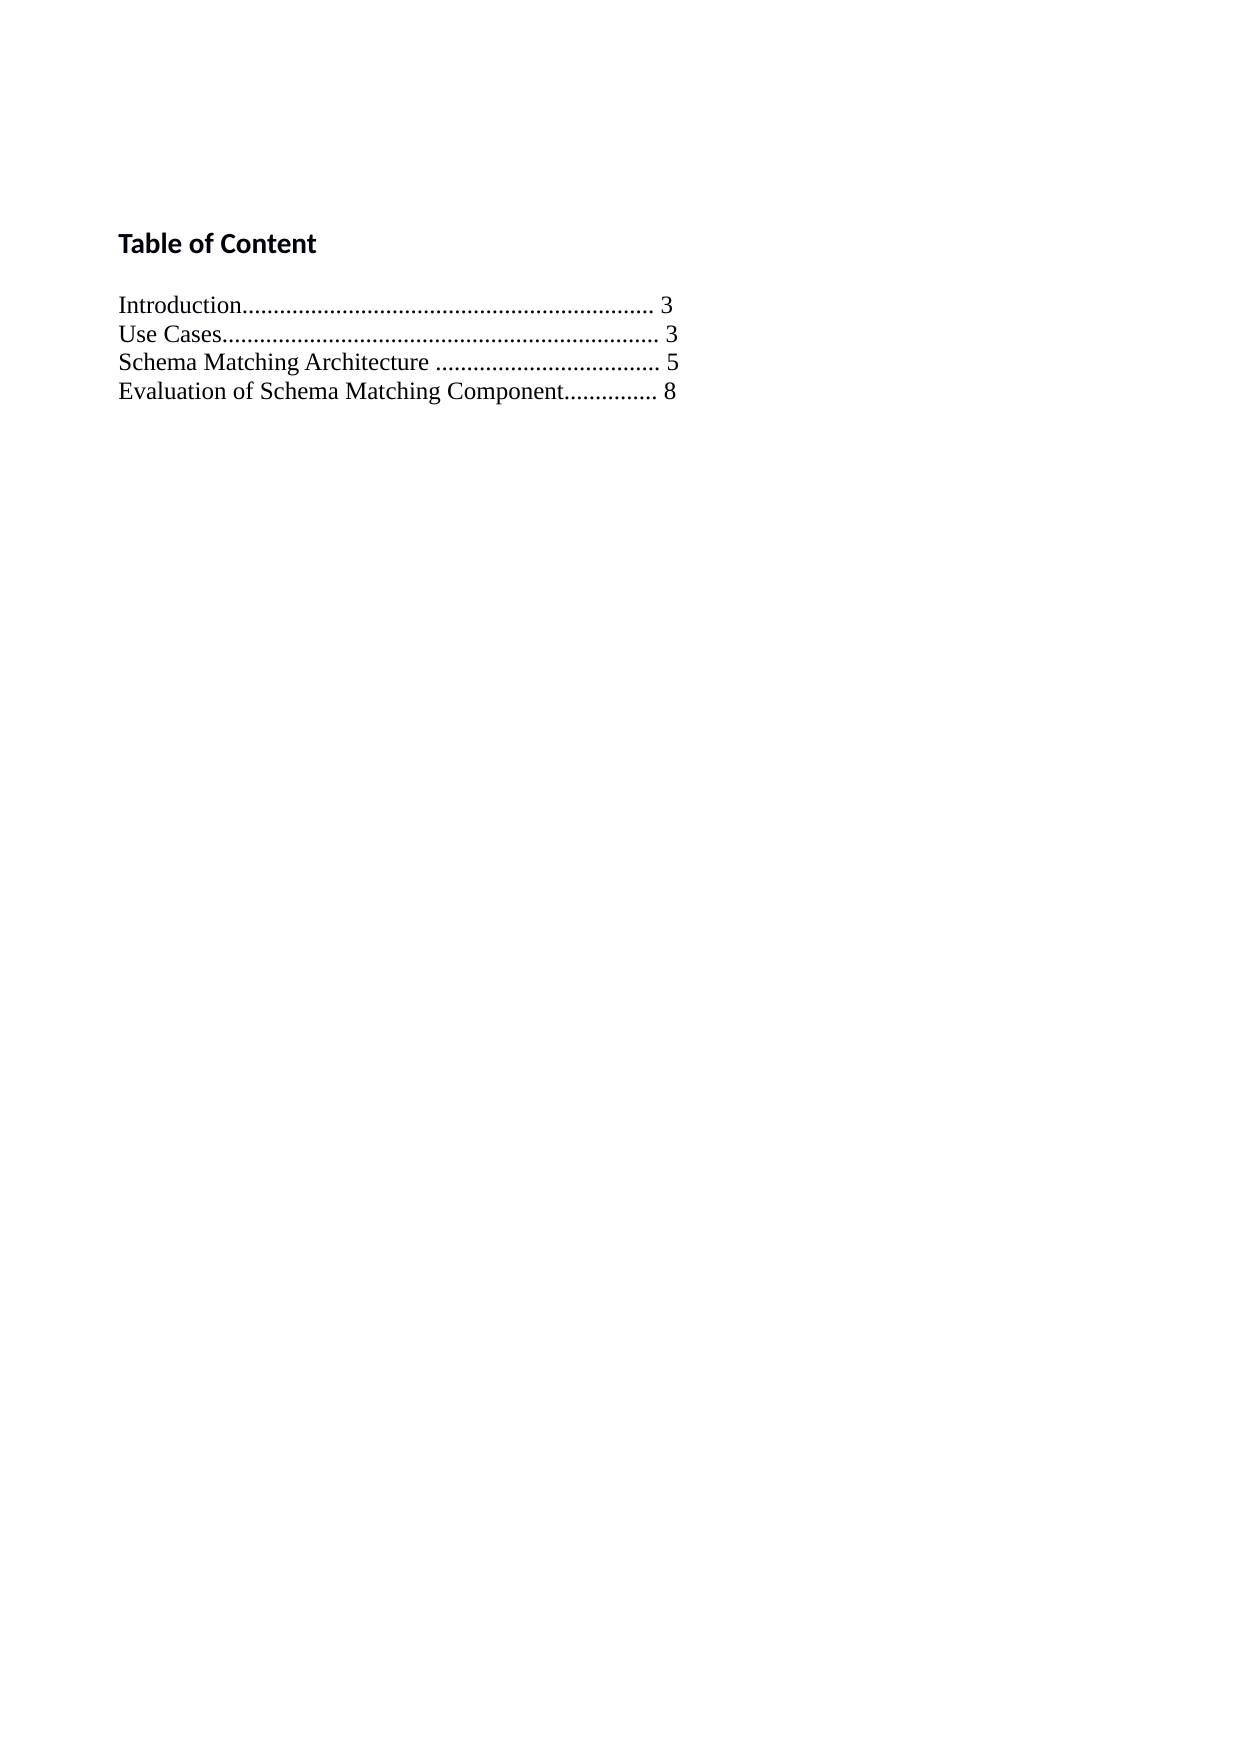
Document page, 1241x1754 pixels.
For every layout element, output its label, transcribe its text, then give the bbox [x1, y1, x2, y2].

text Evaluation of Schema Matching Component............... 8 [118, 376, 1122, 405]
subtitle Table of Content [118, 226, 1122, 261]
text Introduction.................................................................. 3 [118, 290, 1122, 319]
text Use Cases...................................................................... 3 [118, 319, 1122, 347]
text Schema Matching Architecture .................................... 5 [118, 347, 1122, 376]
